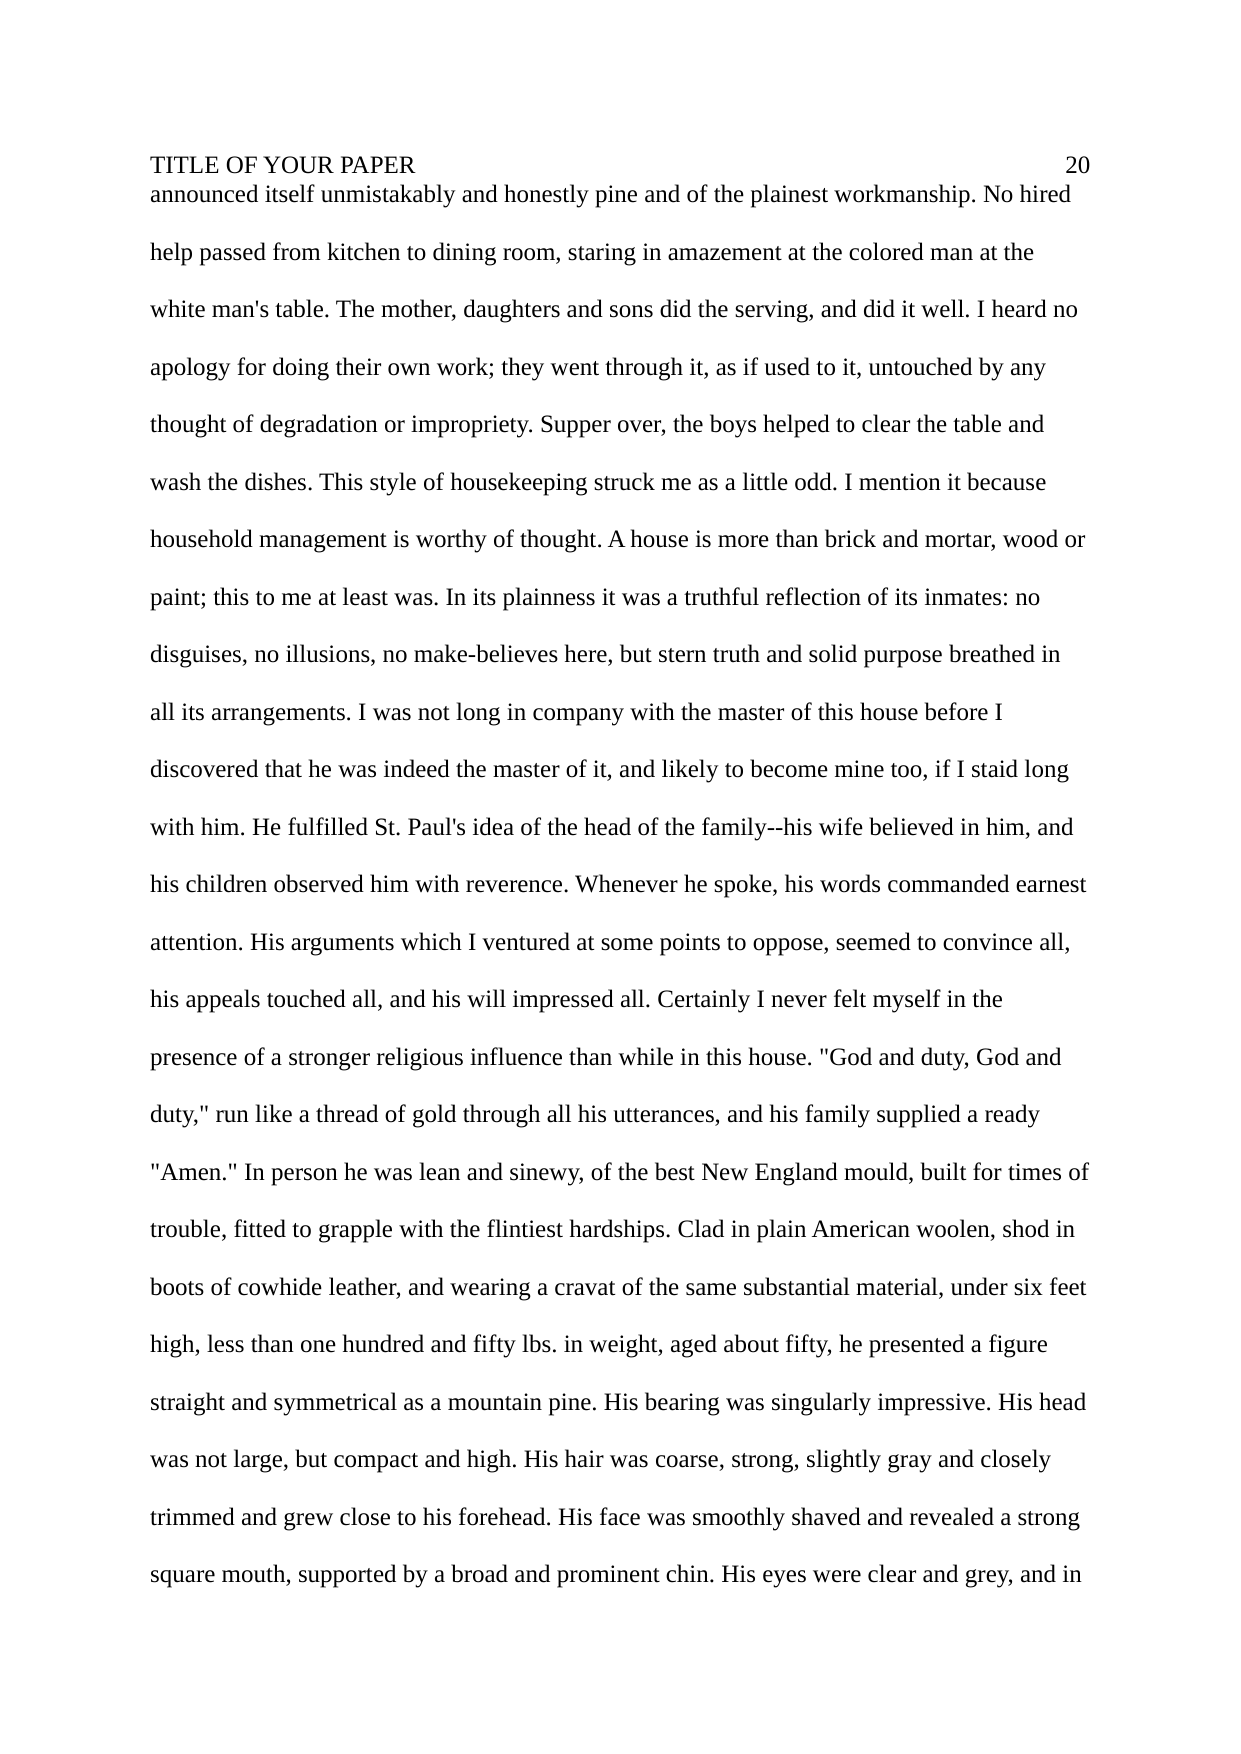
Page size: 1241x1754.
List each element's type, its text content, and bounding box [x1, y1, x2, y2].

text announced itself unmistakably and honestly pine and of the plainest workmanship. No hired help passed from kitchen to dining room, staring in amazement at the colored man at the white man's table. The mother, daughters and sons did the serving, and did it well. I heard no apology for doing their own work; they went through it, as if used to it, untouched by any thought of degradation or impropriety. Supper over, the boys helped to clear the table and wash the dishes. This style of housekeeping struck me as a little odd. I mention it because household management is worthy of thought. A house is more than brick and mortar, wood or paint; this to me at least was. In its plainness it was a truthful reflection of its inmates: no disguises, no illusions, no make-believes here, but stern truth and solid purpose breathed in all its arrangements. I was not long in company with the master of this house before I discovered that he was indeed the master of it, and likely to become mine too, if I staid long with him. He fulfilled St. Paul's idea of the head of the family--his wife believed in him, and his children observed him with reverence. Whenever he spoke, his words commanded earnest attention. His arguments which I ventured at some points to oppose, seemed to convince all, his appeals touched all, and his will impressed all. Certainly I never felt myself in the presence of a stronger religious influence than while in this house. "God and duty, God and duty," run like a thread of gold through all his utterances, and his family supplied a ready "Amen." In person he was lean and sinewy, of the best New England mould, built for times of trouble, fitted to grapple with the flintiest hardships. Clad in plain American woolen, shod in boots of cowhide leather, and wearing a cravat of the same substantial material, under six feet high, less than one hundred and fifty lbs. in weight, aged about fifty, he presented a figure straight and symmetrical as a mountain pine. His bearing was singularly impressive. His head was not large, but compact and high. His hair was coarse, strong, slightly gray and closely trimmed and grew close to his forehead. His face was smoothly shaved and revealed a strong square mouth, supported by a broad and prominent chin. His eyes were clear and grey, and in [150, 179, 1090, 1588]
